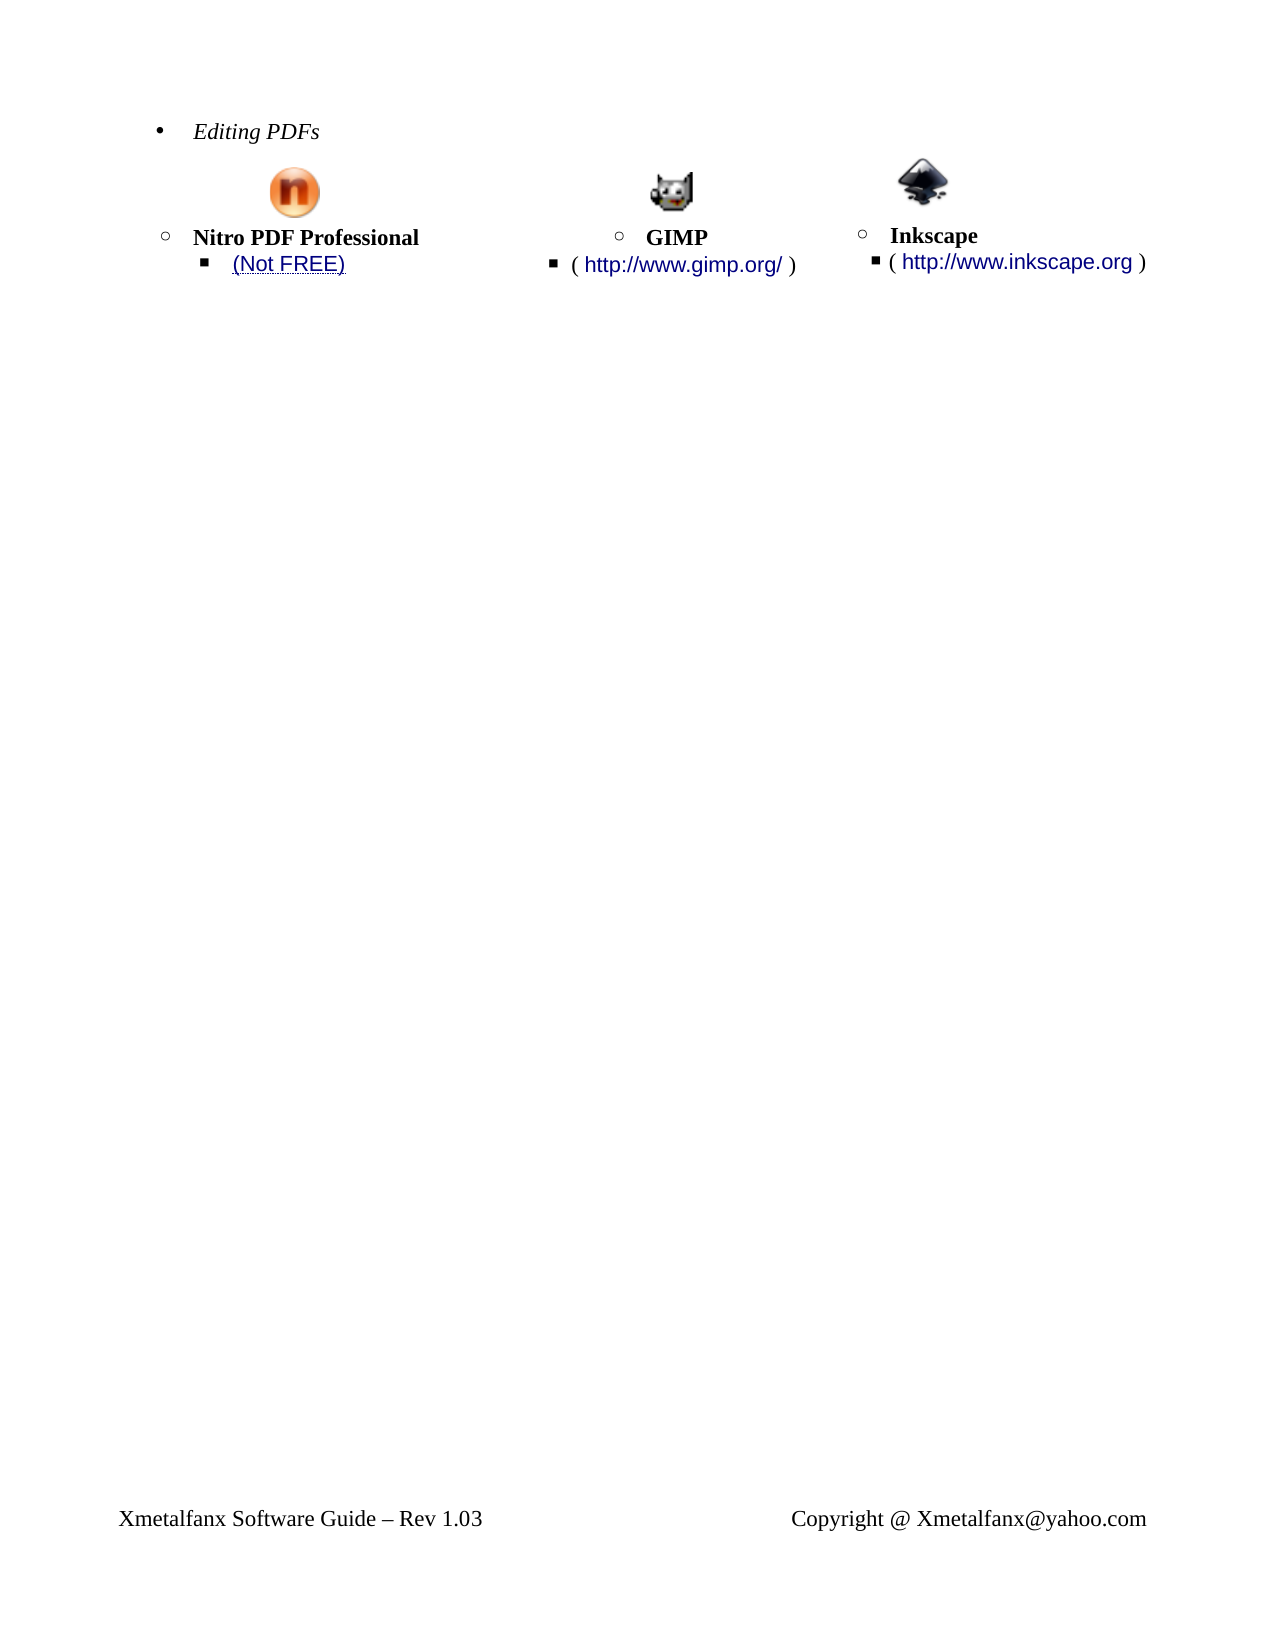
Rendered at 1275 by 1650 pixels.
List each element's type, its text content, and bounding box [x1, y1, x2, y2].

list Nitro PDF Professional [155, 224, 440, 251]
list ( http://www.inkscape.org ) [866, 248, 1157, 275]
picture [895, 157, 951, 209]
picture [269, 167, 320, 218]
list ( http://www.gimp.org/ ) [544, 251, 810, 277]
list Editing PDFs [156, 118, 1157, 145]
list GIMP [512, 224, 810, 251]
picture [650, 172, 693, 218]
list (Not FREE) [195, 251, 440, 277]
list Inkscape [852, 222, 1157, 248]
